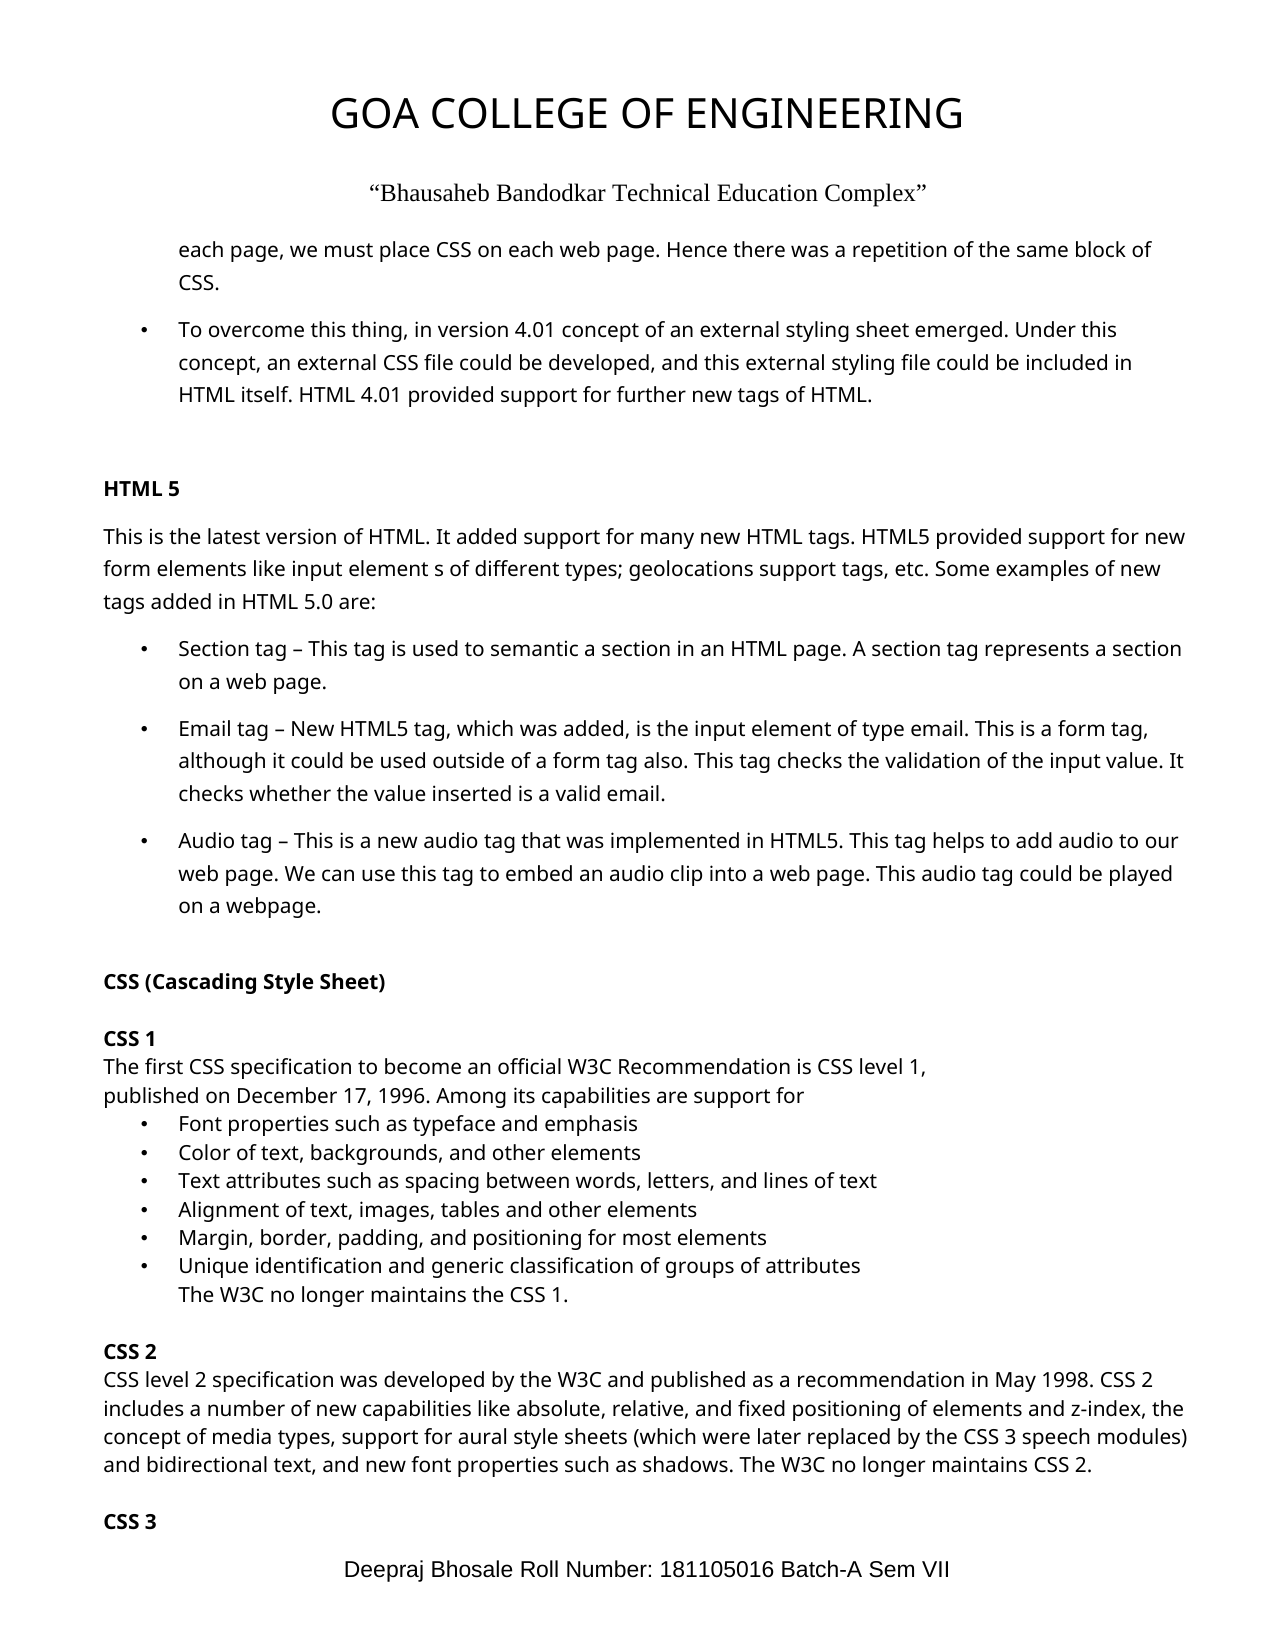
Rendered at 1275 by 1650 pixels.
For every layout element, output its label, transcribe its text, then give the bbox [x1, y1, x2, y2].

text The first CSS specification to become an official W3C Recommendation is CSS level 1, [103, 1052, 1191, 1081]
text HTML 5 [103, 474, 1191, 503]
list To overcome this thing, in version 4.01 concept of an external styling sheet emerged. Under this concept, an external CSS file could be developed, and this external styling file could be included in HTML itself. HTML 4.01 provided support for further new tags of HTML. [141, 315, 1191, 409]
text CSS level 2 specification was developed by the W3C and published as a recommendation in May 1998. CSS 2 includes a number of new capabilities like absolute, relative, and fixed positioning of elements and z-index, the concept of media types, support for aural style sheets (which were later replaced by the CSS 3 speech modules) and bidirectional text, and new font properties such as shadows. The W3C no longer maintains CSS 2. [103, 1365, 1191, 1479]
text CSS (Cascading Style Sheet) [103, 967, 1191, 996]
text CSS 2 [103, 1337, 1191, 1365]
list Margin, border, padding, and positioning for most elements [141, 1223, 1191, 1252]
list each page, we must place CSS on each web page. Hence there was a repetition of the same block of CSS. [141, 235, 1191, 296]
list Email tag – New HTML5 tag, which was added, is the input element of type email. This is a form tag, although it could be used outside of a form tag also. This tag checks the validation of the input value. It checks whether the value inserted is a valid email. [141, 714, 1191, 808]
list Color of text, backgrounds, and other elements [141, 1138, 1191, 1166]
text The W3C no longer maintains the CSS 1. [103, 1280, 1191, 1308]
list Section tag – This tag is used to semantic a section in an HTML page. A section tag represents a section on a web page. [141, 634, 1191, 695]
list Unique identification and generic classification of groups of attributes [141, 1252, 1191, 1280]
text CSS 3 [103, 1507, 1191, 1536]
text CSS 1 [103, 1024, 1191, 1052]
list Font properties such as typeface and emphasis [141, 1109, 1191, 1138]
list Audio tag – This is a new audio tag that was implemented in HTML5. This tag helps to add audio to our web page. We can use this tag to embed an audio clip into a web page. This audio tag could be played on a webpage. [141, 826, 1191, 920]
text published on December 17, 1996. Among its capabilities are support for [103, 1081, 1191, 1109]
list Text attributes such as spacing between words, letters, and lines of text [141, 1166, 1191, 1195]
text This is the latest version of HTML. It added support for many new HTML tags. HTML5 provided support for new form elements like input element s of different types; geolocations support tags, etc. Some examples of new tags added in HTML 5.0 are: [103, 522, 1191, 615]
list Alignment of text, images, tables and other elements [141, 1195, 1191, 1223]
